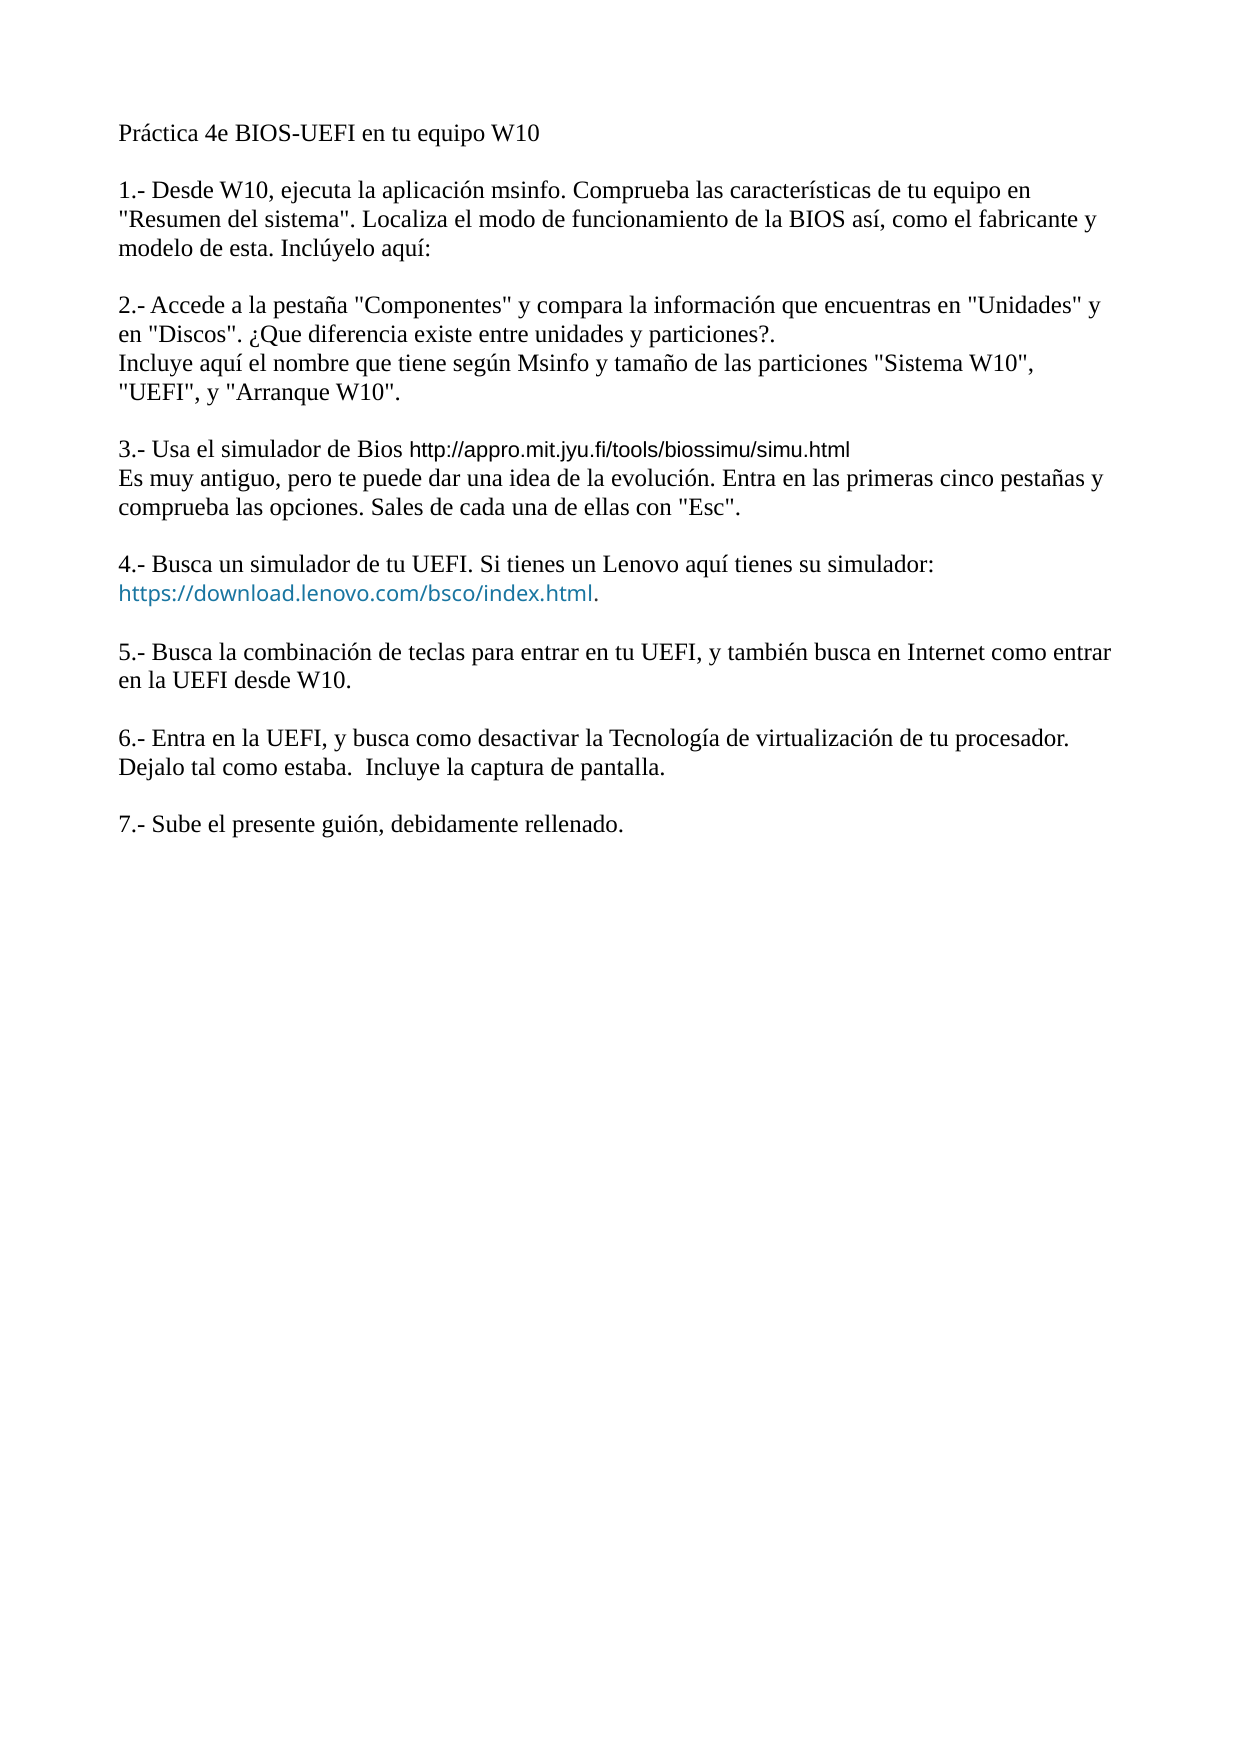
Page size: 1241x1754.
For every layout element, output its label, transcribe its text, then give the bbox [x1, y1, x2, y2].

text 1.- Desde W10, ejecuta la aplicación msinfo. Comprueba las características de tu equipo en "Resumen del sistema". Localiza el modo de funcionamiento de la BIOS así, como el fabricante y modelo de esta. Inclúyelo aquí: [118, 176, 1122, 262]
text 3.- Usa el simulador de Bios http://appro.mit.jyu.fi/tools/biossimu/simu.html [118, 434, 1122, 463]
text 2.- Accede a la pestaña "Componentes" y compara la información que encuentras en "Unidades" y en "Discos". ¿Que diferencia existe entre unidades y particiones?. [118, 291, 1122, 348]
text 4.- Busca un simulador de tu UEFI. Si tienes un Lenovo aquí tienes su simulador: https://download.lenovo.com/bsco/index.html. [118, 549, 1122, 608]
text Es muy antiguo, pero te puede dar una idea de la evolución. Entra en las primeras cinco pestañas y comprueba las opciones. Sales de cada una de ellas con "Esc". [118, 463, 1122, 521]
text Incluye aquí el nombre que tiene según Msinfo y tamaño de las particiones "Sistema W10", "UEFI", y "Arranque W10". [118, 348, 1122, 406]
text Práctica 4e BIOS-UEFI en tu equipo W10 [118, 118, 1122, 147]
text 5.- Busca la combinación de teclas para entrar en tu UEFI, y también busca en Internet como entrar en la UEFI desde W10. [118, 637, 1122, 694]
text 6.- Entra en la UEFI, y busca como desactivar la Tecnología de virtualización de tu procesador. Dejalo tal como estaba. Incluye la captura de pantalla. [118, 723, 1122, 780]
text 7.- Sube el presente guión, debidamente rellenado. [118, 809, 1122, 838]
